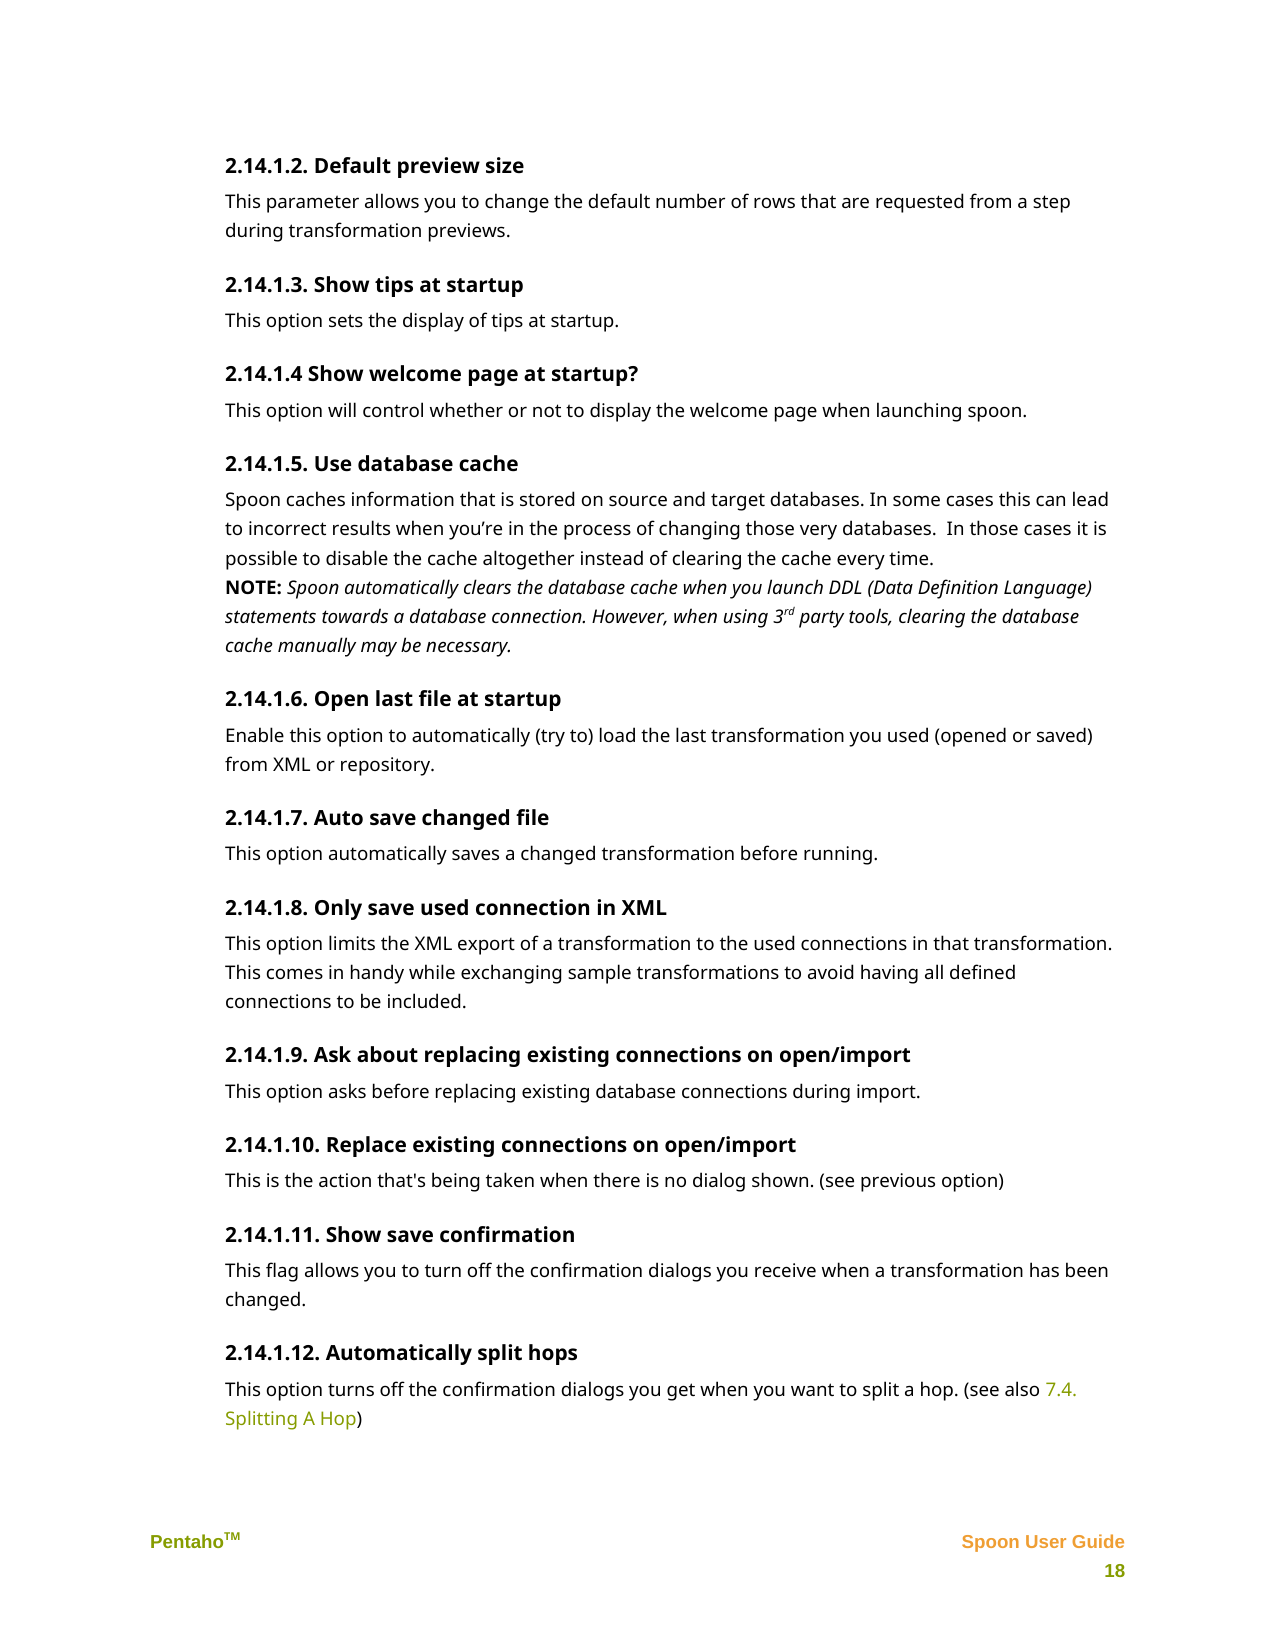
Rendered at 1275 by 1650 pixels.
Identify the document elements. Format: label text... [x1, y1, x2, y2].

text NOTE: Spoon automatically clears the database cache when you launch DDL (Data Definition Language) statements towards a database connection. However, when using 3rd party tools, clearing the database cache manually may be necessary. [225, 571, 1125, 658]
text Spoon caches information that is stored on source and target databases. In some cases this can lead to incorrect results when you’re in the process of changing those very databases. In those cases it is possible to disable the cache altogether instead of clearing the cache every time. [225, 483, 1125, 571]
text This parameter allows you to change the default number of rows that are requested from a step during transformation previews. [225, 185, 1125, 244]
text This option will control whether or not to display the welcome page when launching spoon. [225, 394, 1125, 423]
subtitle 2.14.1.12. Automatically split hops [225, 1337, 1125, 1367]
subtitle 2.14.1.11. Show save confirmation [225, 1219, 1125, 1248]
text This option turns off the confirmation dialogs you get when you want to split a hop. (see also 7.4. Splitting A Hop) [225, 1373, 1125, 1431]
subtitle 2.14.1.10. Replace existing connections on open/import [225, 1129, 1125, 1158]
subtitle 2.14.1.9. Ask about replacing existing connections on open/import [225, 1039, 1125, 1069]
subtitle 2.14.1.2. Default preview size [225, 150, 1125, 179]
subtitle 2.14.1.5. Use database cache [225, 448, 1125, 477]
subtitle 2.14.1.6. Open last file at startup [225, 683, 1125, 712]
text This option sets the display of tips at startup. [225, 304, 1125, 333]
subtitle 2.14.1.4 Show welcome page at startup? [225, 358, 1125, 387]
subtitle 2.14.1.8. Only save used connection in XML [225, 892, 1125, 921]
text This flag allows you to turn off the confirmation dialogs you receive when a transformation has been changed. [225, 1254, 1125, 1312]
text This is the action that's being taken when there is no dialog shown. (see previous option) [225, 1164, 1125, 1194]
subtitle 2.14.1.3. Show tips at startup [225, 269, 1125, 298]
text Enable this option to automatically (try to) load the last transformation you used (opened or saved) from XML or repository. [225, 719, 1125, 777]
text This option asks before replacing existing database connections during import. [225, 1075, 1125, 1104]
text This option automatically saves a changed transformation before running. [225, 837, 1125, 867]
text This option limits the XML export of a transformation to the used connections in that transformation. This comes in handy while exchanging sample transformations to avoid having all defined connections to be included. [225, 927, 1125, 1014]
subtitle 2.14.1.7. Auto save changed file [225, 802, 1125, 831]
